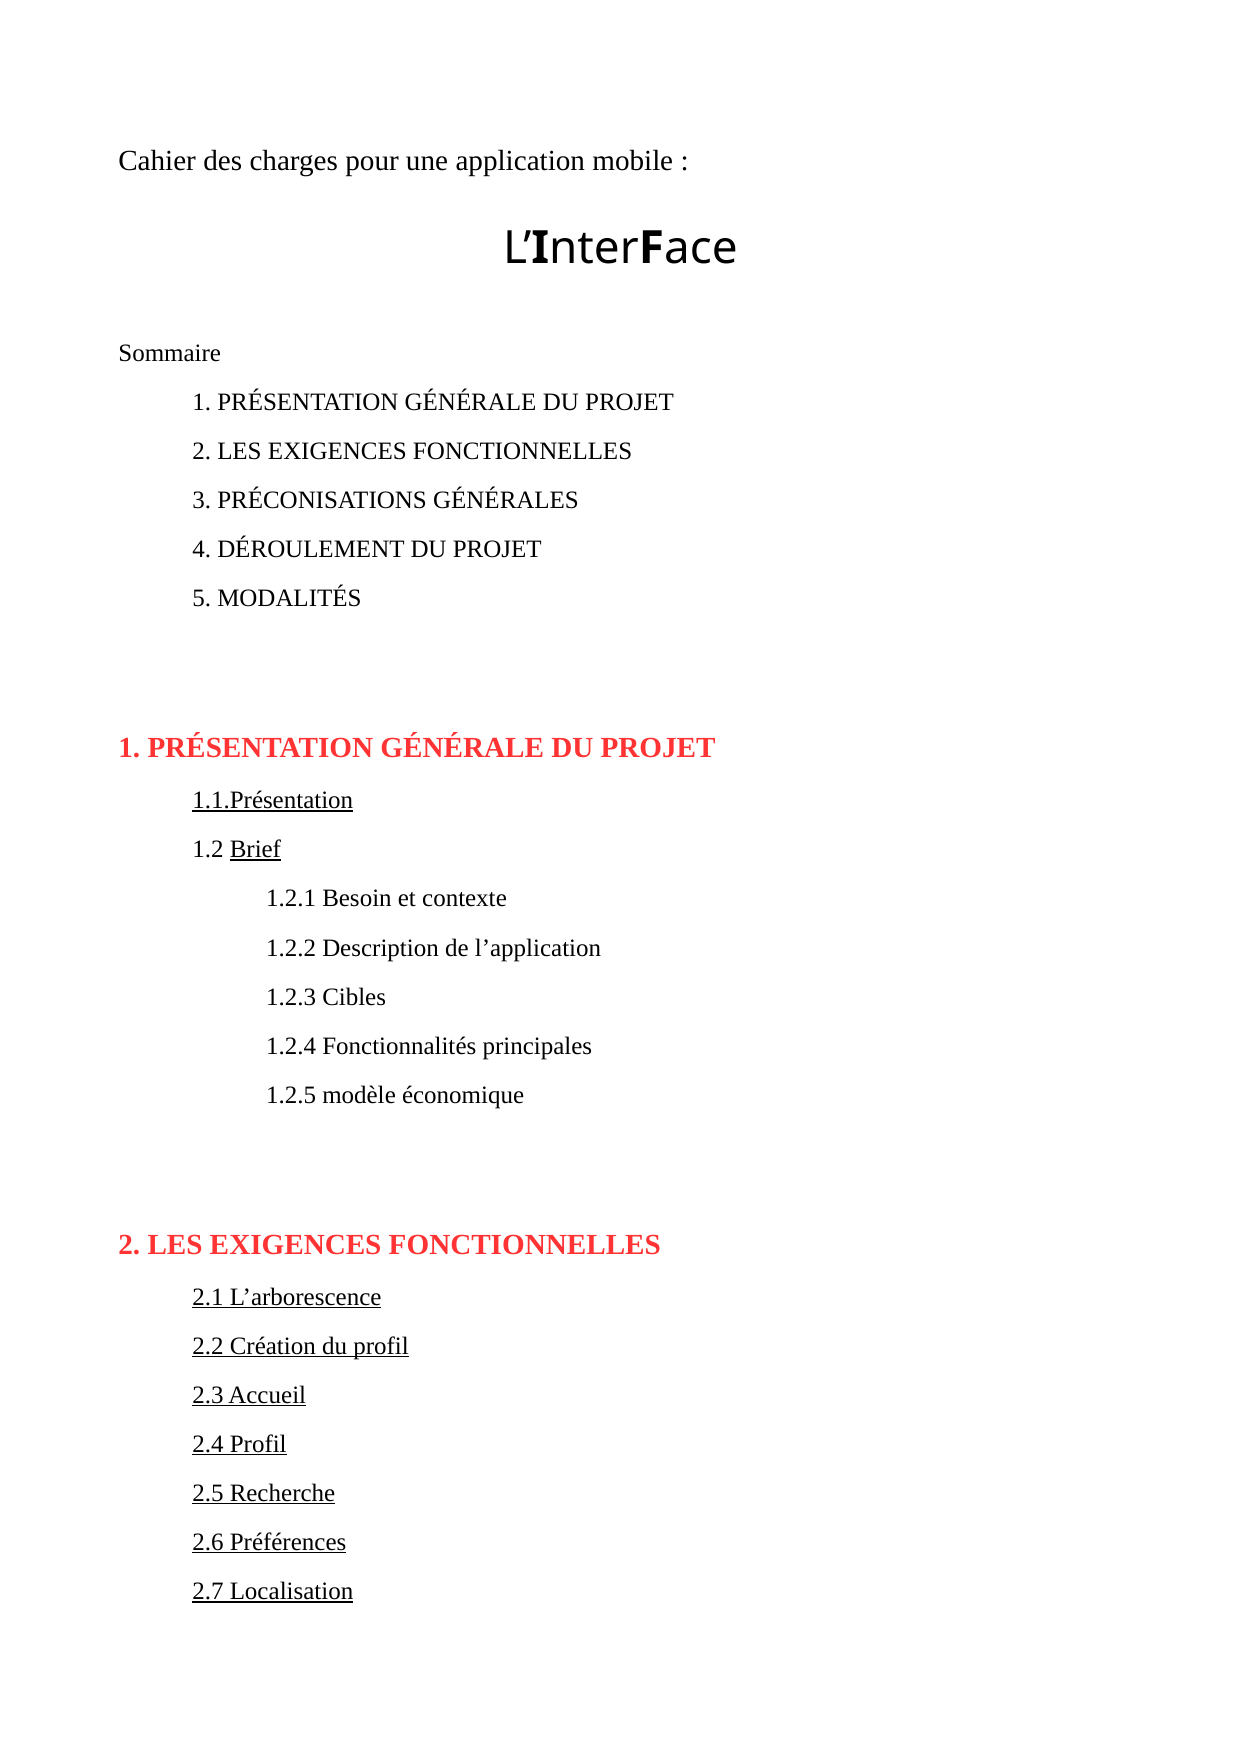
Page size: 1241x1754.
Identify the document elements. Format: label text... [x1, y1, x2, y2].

text 1.1.Présentation [118, 785, 1122, 814]
text 2.6 Préférences [118, 1527, 1122, 1556]
text 1.2.3 Cibles [118, 982, 1122, 1010]
text 2.4 Profil [118, 1429, 1122, 1458]
text 2.7 Localisation [118, 1576, 1122, 1605]
text 1. PRÉSENTATION GÉNÉRALE DU PROJET [118, 731, 1122, 764]
text 1.2.1 Besoin et contexte [118, 883, 1122, 912]
text 1.2 Brief [118, 834, 1122, 863]
text 2.5 Recherche [118, 1478, 1122, 1507]
subtitle Cahier des charges pour une application mobile : [118, 143, 1122, 177]
text 1.2.4 Fonctionnalités principales [118, 1031, 1122, 1059]
text 2. LES EXIGENCES FONCTIONNELLES [118, 436, 1122, 465]
text 2.1 L’arborescence [118, 1282, 1122, 1311]
text 2. LES EXIGENCES FONCTIONNELLES [118, 1227, 1122, 1261]
text 1. PRÉSENTATION GÉNÉRALE DU PROJET [118, 387, 1122, 416]
text 1.2.5 modèle économique [118, 1080, 1122, 1108]
text 2.3 Accueil [118, 1380, 1122, 1409]
text 5. MODALITÉS [118, 583, 1122, 612]
text 1.2.2 Description de l’application [118, 933, 1122, 961]
subtitle L’InterFace [118, 214, 1122, 277]
text 4. DÉROULEMENT DU PROJET [118, 534, 1122, 563]
text Sommaire [118, 338, 1122, 367]
text 2.2 Création du profil [118, 1331, 1122, 1359]
text 3. PRÉCONISATIONS GÉNÉRALES [118, 485, 1122, 514]
